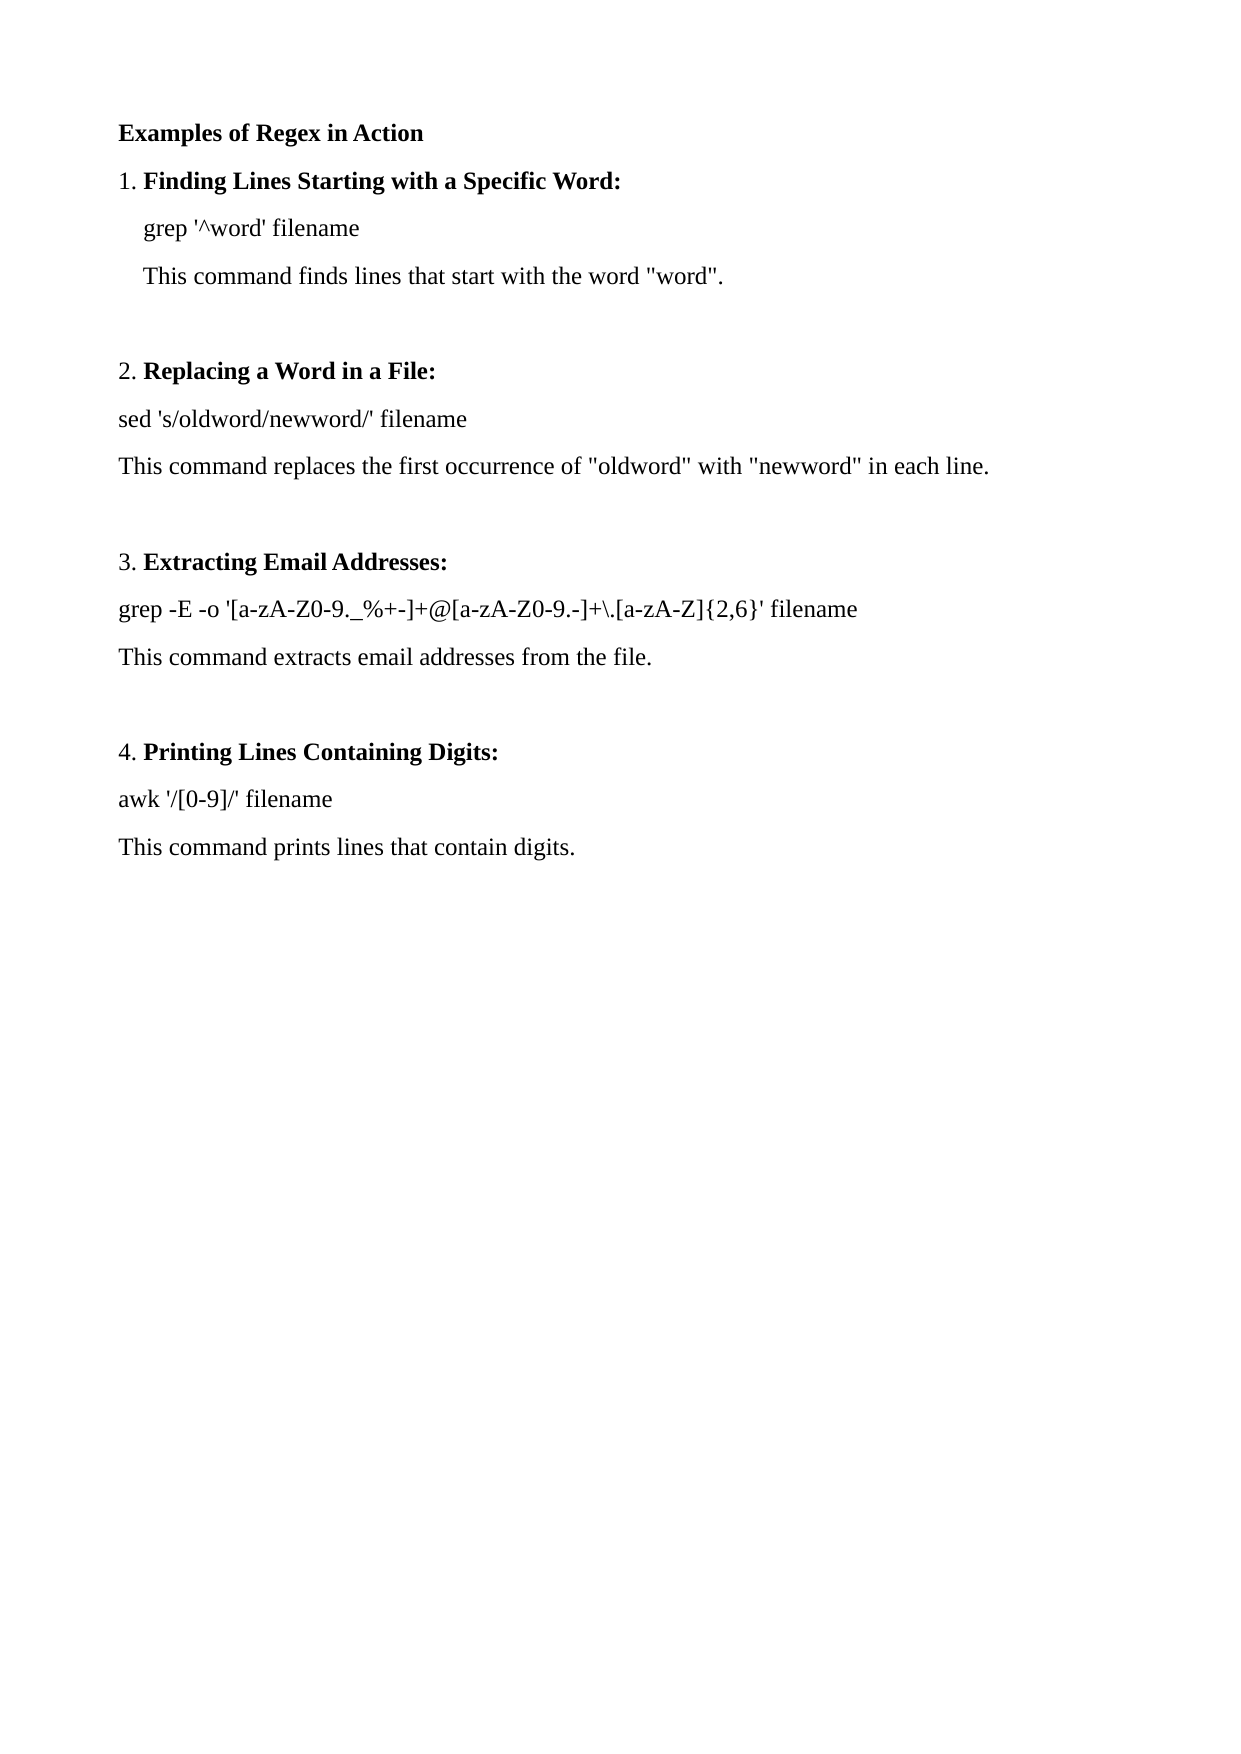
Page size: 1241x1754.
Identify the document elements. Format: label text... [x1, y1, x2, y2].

text sed 's/oldword/newword/' filename [118, 404, 1122, 432]
text 4. Printing Lines Containing Digits: [118, 737, 1122, 766]
text This command prints lines that contain digits. [118, 832, 1122, 861]
text This command replaces the first occurrence of "oldword" with "newword" in each line. [118, 451, 1122, 480]
text This command finds lines that start with the word "word". [118, 261, 1122, 290]
text 1. Finding Lines Starting with a Specific Word: [118, 166, 1122, 194]
text 3. Extracting Email Addresses: [118, 547, 1122, 575]
text This command extracts email addresses from the file. [118, 642, 1122, 671]
text grep '^word' filename [118, 213, 1122, 242]
text awk '/[0-9]/' filename [118, 784, 1122, 813]
text Examples of Regex in Action [118, 118, 1122, 147]
text grep -E -o '[a-zA-Z0-9._%+-]+@[a-zA-Z0-9.-]+\.[a-zA-Z]{2,6}' filename [118, 594, 1122, 623]
text 2. Replacing a Word in a File: [118, 356, 1122, 385]
